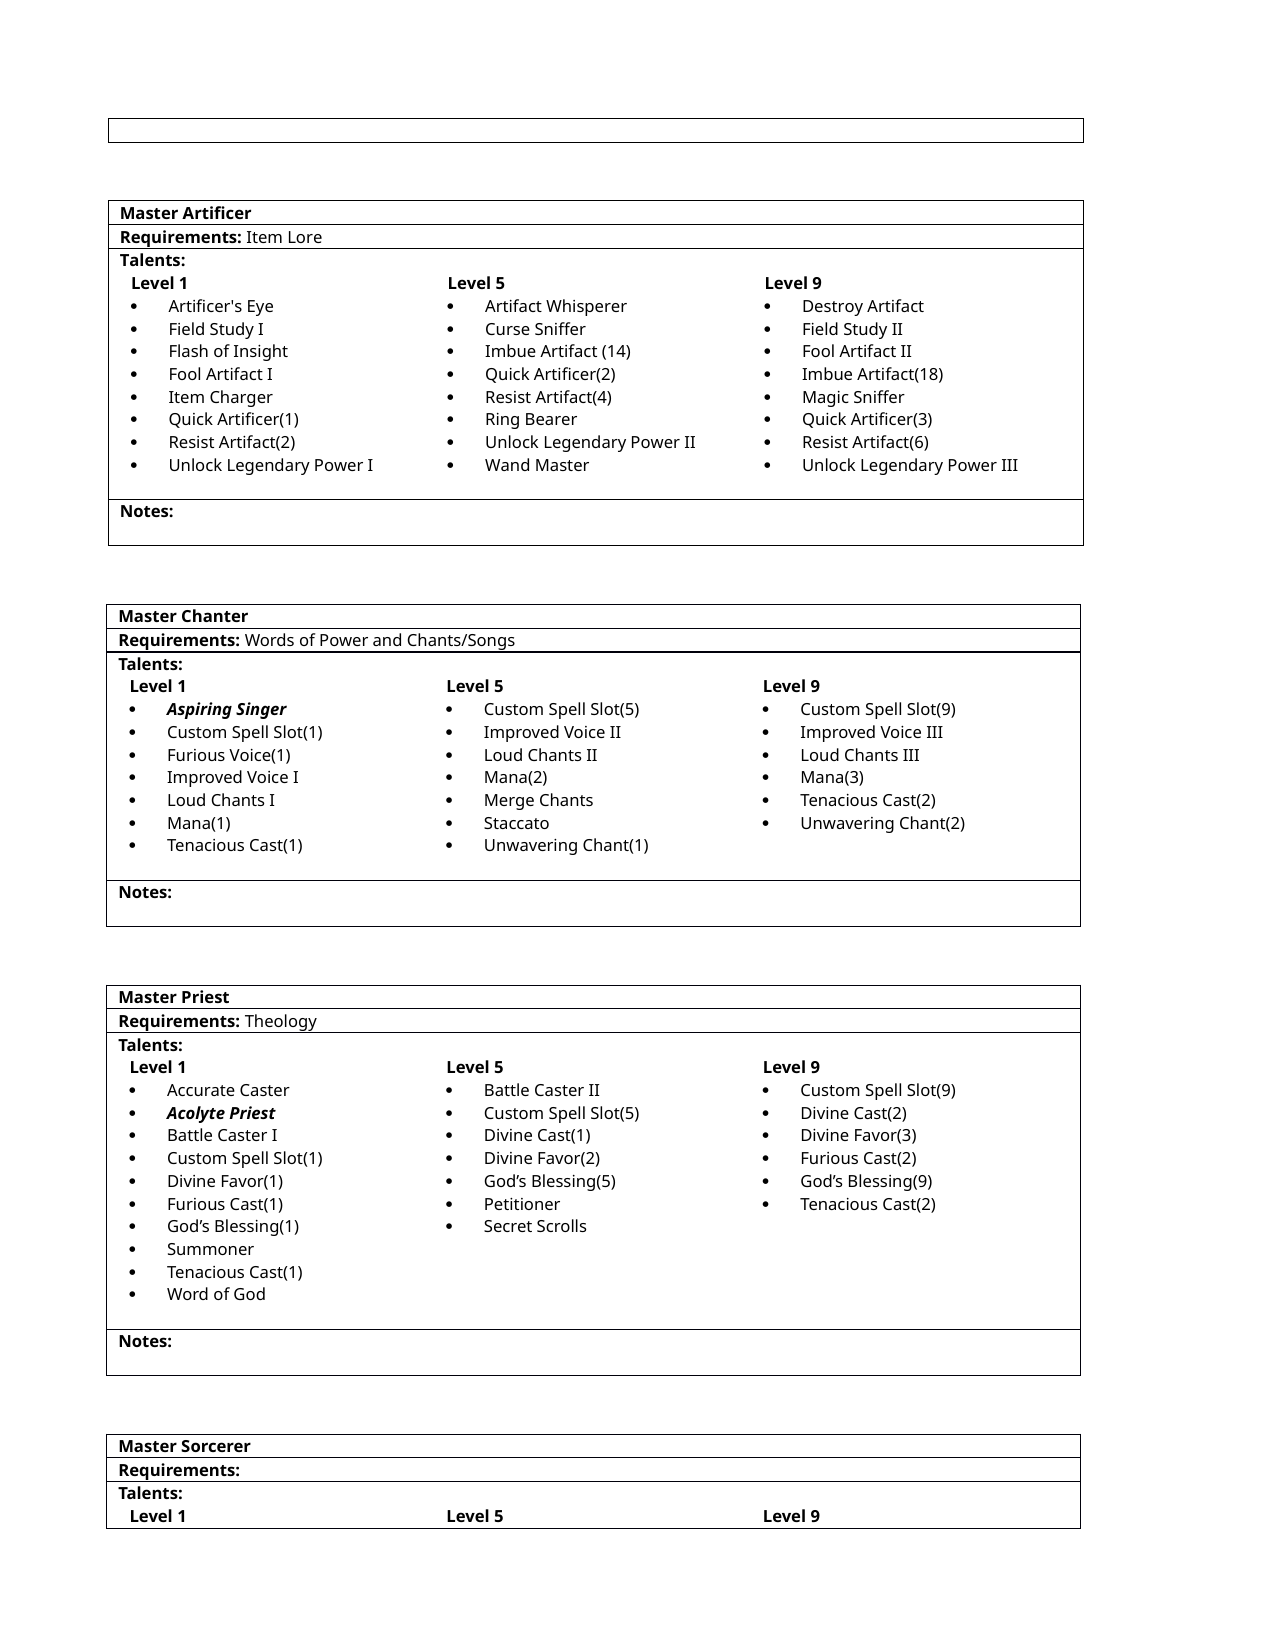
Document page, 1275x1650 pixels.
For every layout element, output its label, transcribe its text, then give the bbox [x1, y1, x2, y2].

table_header Level 1 [120, 272, 436, 294]
table_cell Talents: [107, 653, 1080, 879]
table_cell [109, 119, 1083, 142]
table_cell Requirements: Item Lore [109, 225, 1083, 248]
table_header Master Priest [107, 986, 1080, 1008]
table_cell Aspiring Singer Custom Spell Slot(1) Furious Voice(1) Improved Voice I Loud Chants I Mana(1) Tenacious Cast(1) [118, 698, 435, 879]
table_header Master Chanter [107, 605, 1080, 628]
table_header Level 5 [436, 272, 753, 294]
table_cell Destroy Artifact Field Study II Fool Artifact II Imbue Artifact(18) Magic Sniffer Quick Artificer(3) Resist Artifact(6) Unlock Legendary Power III [753, 294, 1070, 499]
table_cell Battle Caster II Custom Spell Slot(5) Divine Cast(1) Divine Favor(2) God’s Blessing(5) Petitioner Secret Scrolls [435, 1079, 751, 1328]
table_cell Notes: [107, 881, 1080, 926]
table_header Master Artificer [109, 201, 1083, 224]
table_header Level 1 [118, 1056, 435, 1078]
table_header Level 1 [118, 1505, 435, 1527]
table_cell Talents: [107, 1033, 1080, 1328]
table_cell Talents: [109, 249, 1083, 499]
table_header Level 5 [435, 1056, 751, 1078]
table_cell Notes: [109, 500, 1083, 545]
table_header Master Sorcerer [107, 1435, 1080, 1457]
table_cell Requirements: Theology [107, 1009, 1080, 1032]
table_cell Requirements: [107, 1458, 1080, 1481]
table_header Level 1 [118, 675, 435, 698]
table_cell Custom Spell Slot(9) Improved Voice III Loud Chants III Mana(3) Tenacious Cast(2) Unwavering Chant(2) [751, 698, 1068, 879]
table_cell Accurate Caster Acolyte Priest Battle Caster I Custom Spell Slot(1) Divine Favor(1) Furious Cast(1) God’s Blessing(1) Summoner Tenacious Cast(1) Word of God [118, 1079, 435, 1328]
table_cell Artificer's Eye Field Study I Flash of Insight Fool Artifact I Item Charger Quick Artificer(1) Resist Artifact(2) Unlock Legendary Power I [120, 294, 436, 499]
table_header Level 5 [435, 1505, 751, 1527]
table_cell Custom Spell Slot(9) Divine Cast(2) Divine Favor(3) Furious Cast(2) God’s Blessing(9) Tenacious Cast(2) [751, 1079, 1068, 1328]
table_cell Custom Spell Slot(5) Improved Voice II Loud Chants II Mana(2) Merge Chants Staccato Unwavering Chant(1) [435, 698, 751, 879]
table_cell Artifact Whisperer Curse Sniffer Imbue Artifact (14) Quick Artificer(2) Resist Artifact(4) Ring Bearer Unlock Legendary Power II Wand Master [436, 294, 753, 499]
table_cell Requirements: Words of Power and Chants/Songs [107, 629, 1080, 651]
table_header Level 5 [435, 675, 751, 698]
table_header Level 9 [751, 675, 1068, 698]
table_header Level 9 [751, 1505, 1068, 1527]
table_header Level 9 [751, 1056, 1068, 1078]
table_cell Notes: [107, 1330, 1080, 1375]
table_header Level 9 [753, 272, 1070, 294]
table_cell Talents: [107, 1482, 1080, 1527]
